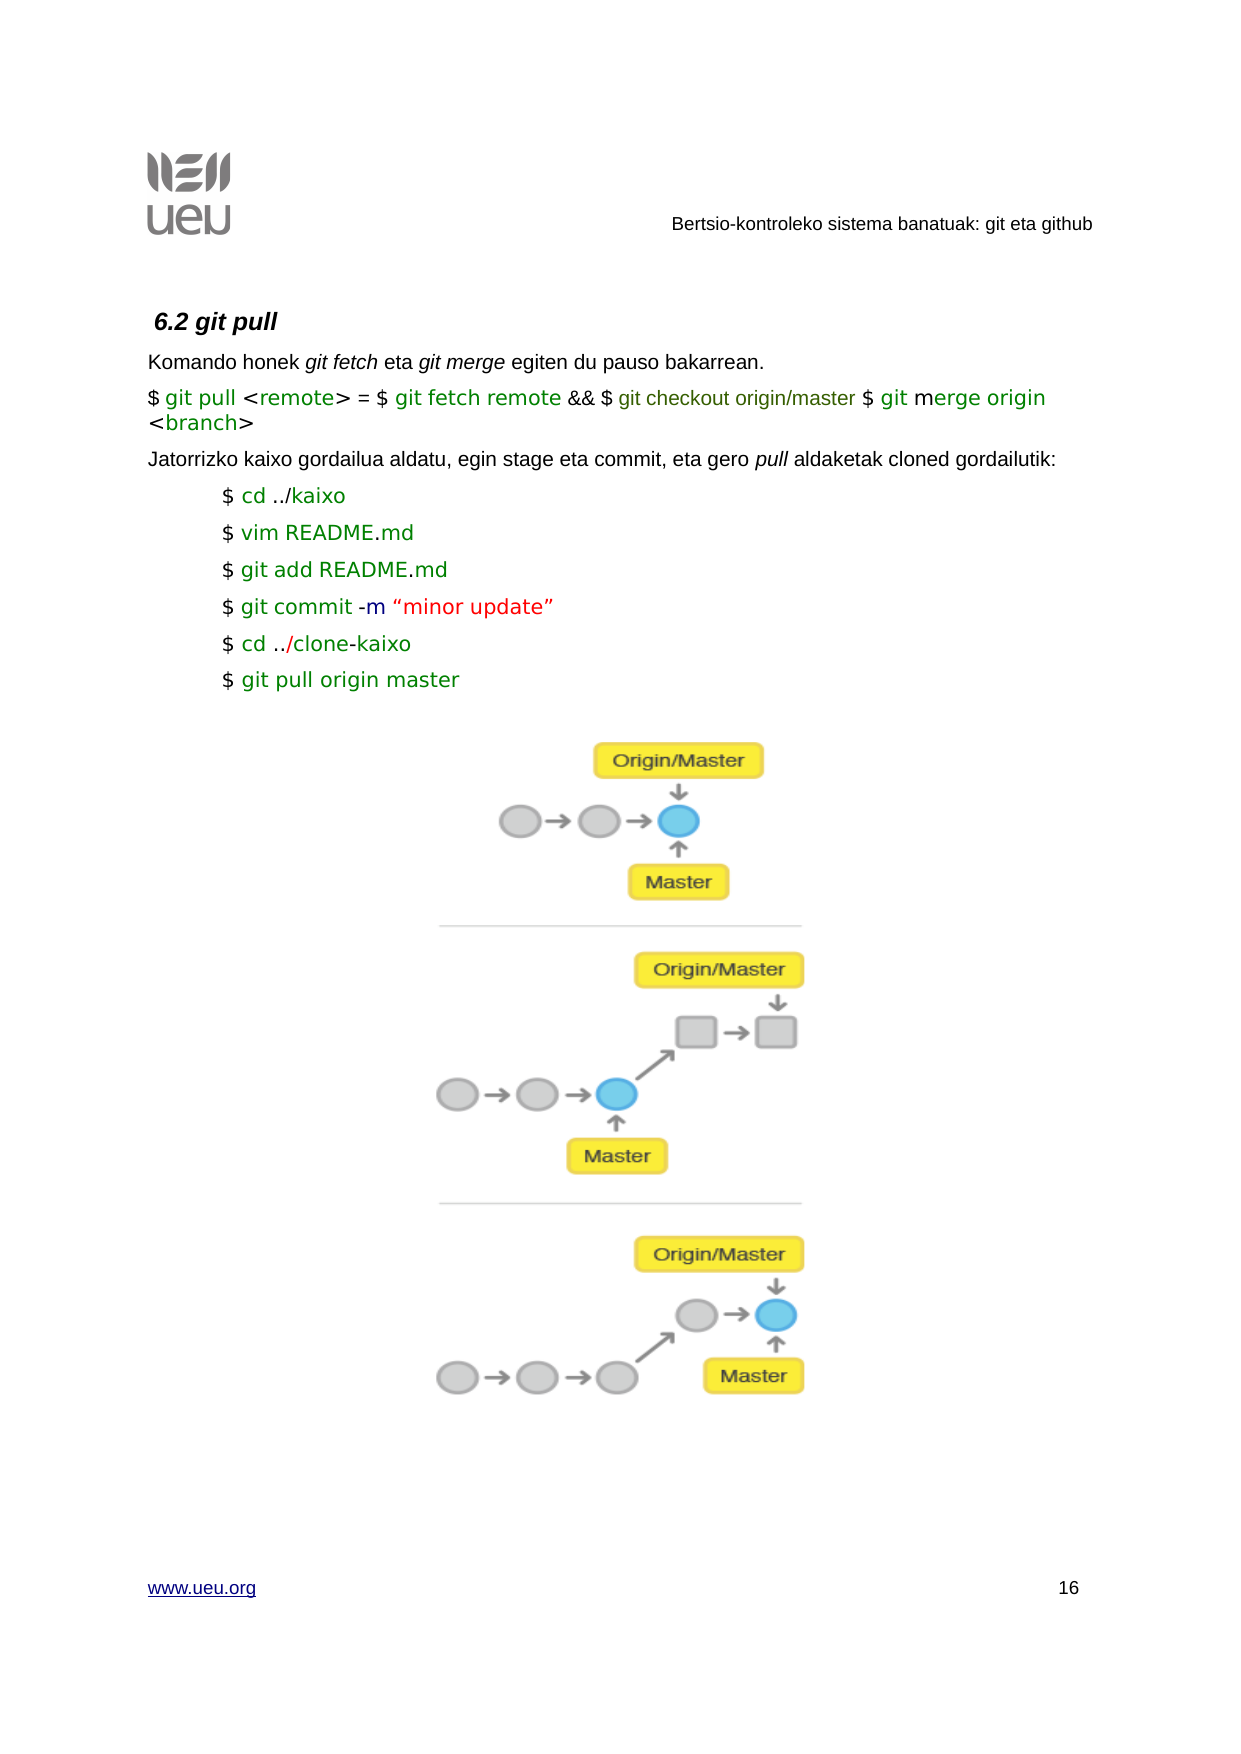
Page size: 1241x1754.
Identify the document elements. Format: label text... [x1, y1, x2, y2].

text $ cd ../clone-kaixo [221, 632, 1093, 656]
text $ git pull origin master [221, 668, 1093, 693]
text Jatorrizko kaixo gordailua aldatu, egin stage eta commit, eta gero pull aldaketak cloned gordailutik: [148, 447, 1093, 471]
text $ git add README.md [221, 558, 1093, 582]
picture [435, 741, 805, 1397]
picture [147, 152, 231, 235]
text $ cd ../kaixo [221, 484, 1093, 508]
text $ vim README.md [221, 521, 1093, 545]
subtitle 6.2 git pull [151, 306, 1093, 335]
text $ git commit -m “minor update” [221, 595, 1093, 619]
text $ git pull <remote> = $ git fetch remote && $ git checkout origin/master $ git merge origin <branch> [148, 386, 1093, 435]
text Komando honek git fetch eta git merge egiten du pauso bakarrean. [148, 349, 1093, 373]
